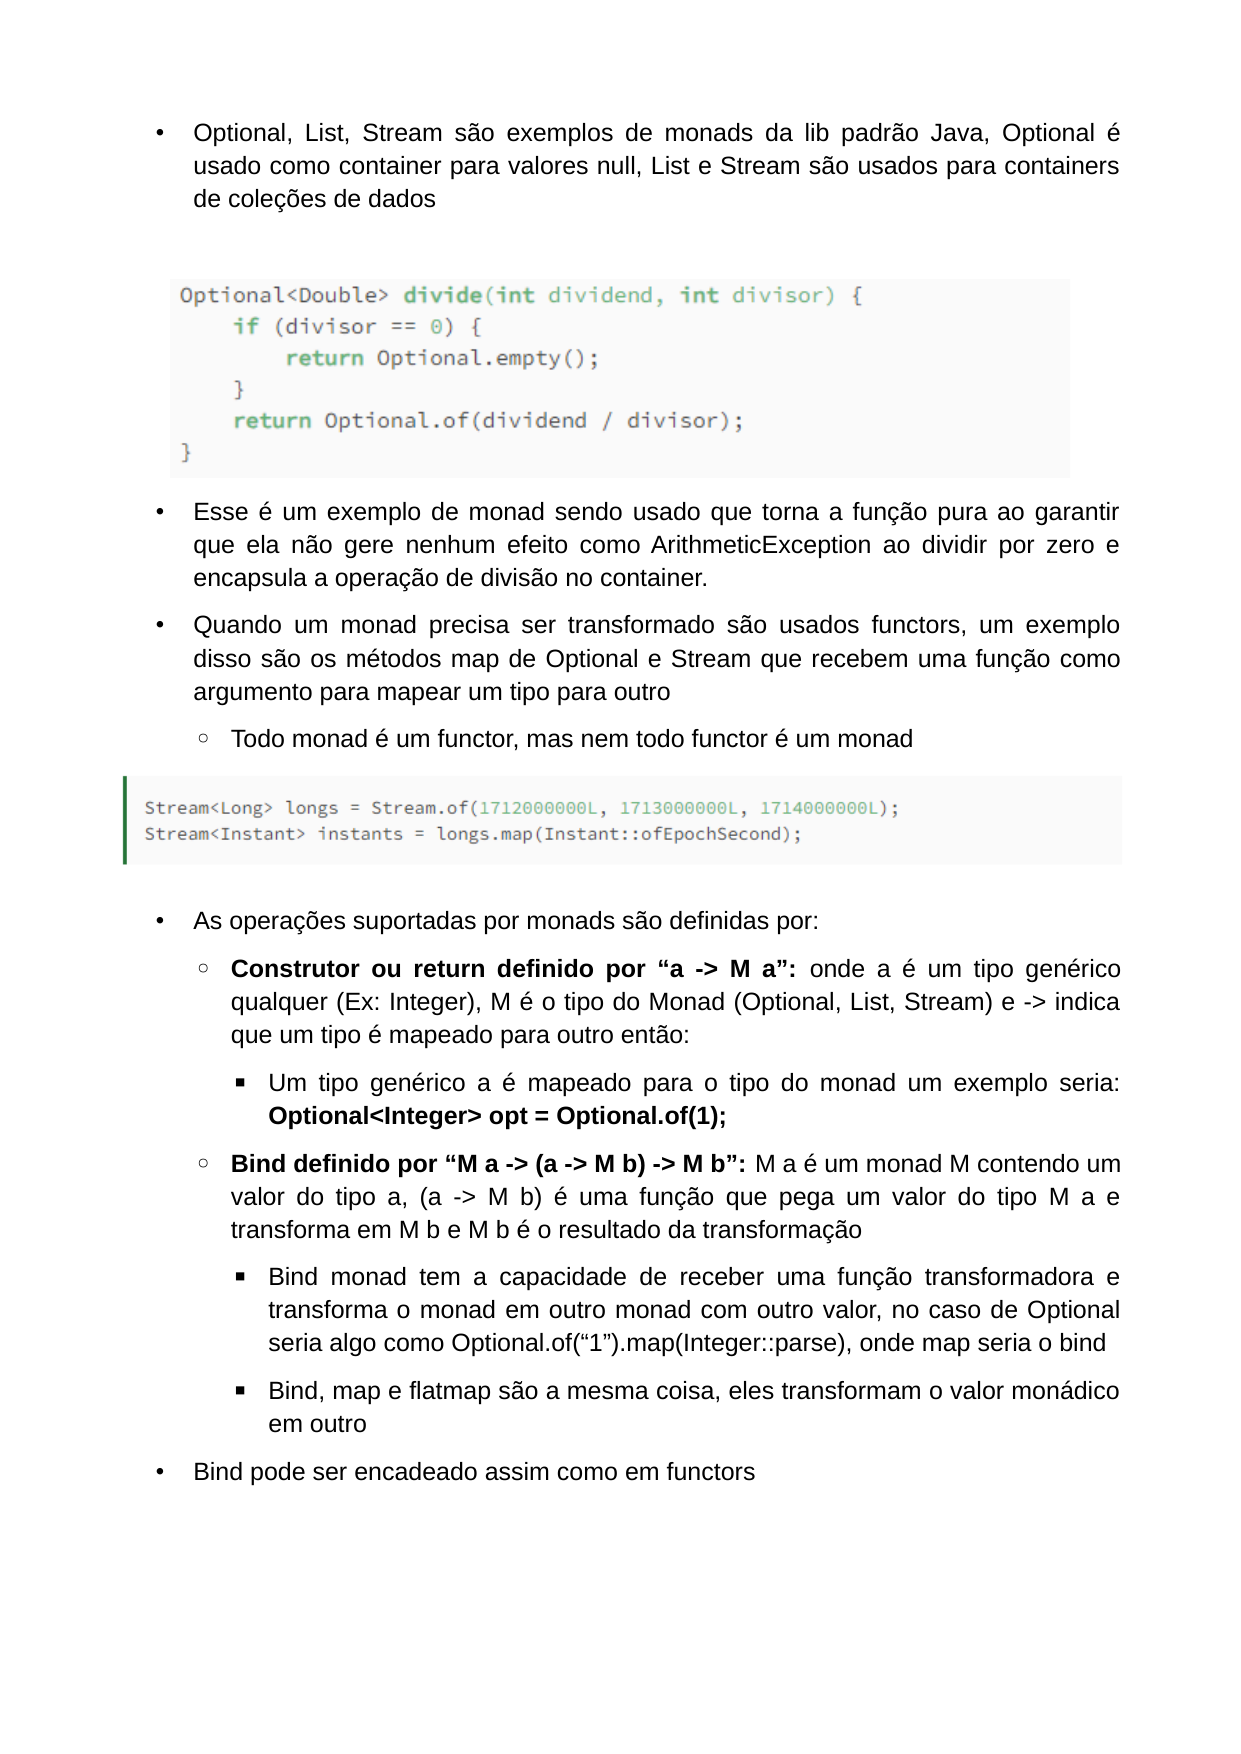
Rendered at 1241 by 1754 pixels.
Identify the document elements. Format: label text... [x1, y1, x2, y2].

list Esse é um exemplo de monad sendo usado que torna a função pura ao garantir que ela não gere nenhum efeito como ArithmeticException ao dividir por zero e encapsula a operação de divisão no container. [156, 497, 1122, 592]
list Construtor ou return definido por “a -> M a”: onde a é um tipo genérico qualquer (Ex: Integer), M é o tipo do Monad (Optional, List, Stream) e -> indica que um tipo é mapeado para outro então: [193, 954, 1122, 1049]
picture [118, 772, 1123, 888]
list Bind, map e flatmap são a mesma coisa, eles transformam o valor monádico em outro [231, 1376, 1122, 1438]
list Quando um monad precisa ser transformado são usados functors, um exemplo disso são os métodos map de Optional e Stream que recebem uma função como argumento para mapear um tipo para outro [156, 611, 1122, 705]
list Bind monad tem a capacidade de receber uma função transformadora e transforma o monad em outro monad com outro valor, no caso de Optional seria algo como Optional.of(“1”).map(Integer::parse), onde map seria o bind [231, 1262, 1122, 1357]
picture [170, 279, 1071, 478]
list Bind definido por “M a -> (a -> M b) -> M b”: M a é um monad M contendo um valor do tipo a, (a -> M b) é uma função que pega um valor do tipo M a e transforma em M b e M b é o resultado da transformação [193, 1148, 1122, 1243]
list Bind pode ser encadeado assim como em functors [156, 1457, 1122, 1486]
list Optional, List, Stream são exemplos de monads da lib padrão Java, Optional é usado como container para valores null, List e Stream são usados para containers de coleções de dados [156, 118, 1122, 213]
list Todo monad é um functor, mas nem todo functor é um monad [193, 724, 1122, 753]
list As operações suportadas por monads são definidas por: [156, 906, 1122, 935]
list Um tipo genérico a é mapeado para o tipo do monad um exemplo seria: Optional<Integer> opt = Optional.of(1); [231, 1068, 1122, 1130]
